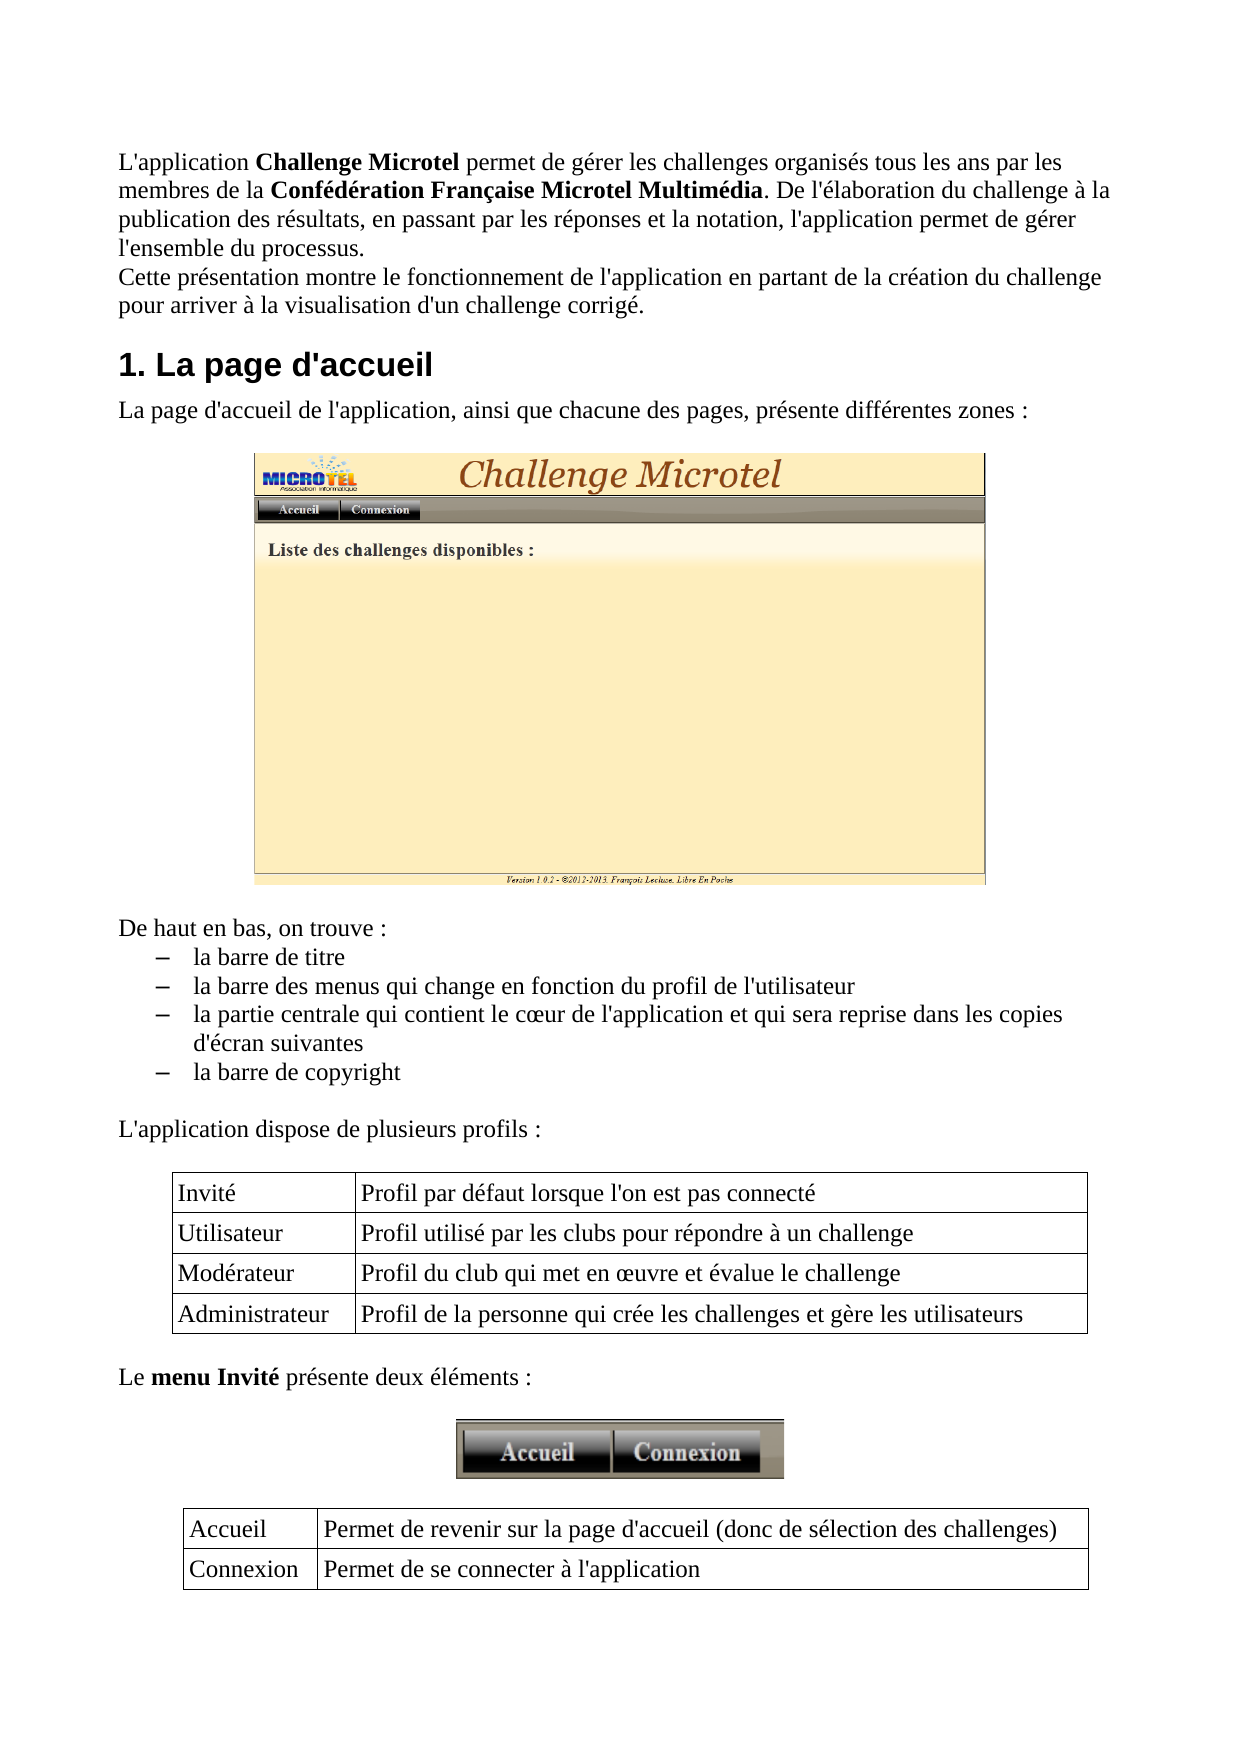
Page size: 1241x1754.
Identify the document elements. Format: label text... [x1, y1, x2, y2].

table_cell Profil utilisé par les clubs pour répondre à un challenge [356, 1213, 1087, 1253]
text L'application Challenge Microtel permet de gérer les challenges organisés tous les ans par les membres de la Confédération Française Microtel Multimédia. De l'élaboration du challenge à la publication des résultats, en passant par les réponses et la notation, l'application permet de gérer l'ensemble du processus. [118, 147, 1122, 262]
text L'application dispose de plusieurs profils : [118, 1114, 1122, 1143]
table_cell Permet de se connecter à l'application [318, 1549, 1088, 1588]
table_cell Utilisateur [173, 1213, 355, 1253]
list la barre de titre [156, 942, 1122, 971]
table_header Invité [173, 1173, 355, 1212]
text Le menu Invité présente deux éléments : [118, 1362, 1122, 1391]
list la partie centrale qui contient le cœur de l'application et qui sera reprise dans les copies d'écran suivantes [156, 999, 1122, 1057]
list la barre des menus qui change en fonction du profil de l'utilisateur [156, 971, 1122, 999]
table_header Accueil [184, 1509, 317, 1548]
table_cell Modérateur [173, 1254, 355, 1293]
table_cell Profil du club qui met en œuvre et évalue le challenge [356, 1254, 1087, 1293]
text De haut en bas, on trouve : [118, 913, 1122, 942]
subtitle 1. La page d'accueil [118, 344, 1122, 383]
table_header Profil par défaut lorsque l'on est pas connecté [356, 1173, 1087, 1212]
text La page d'accueil de l'application, ainsi que chacune des pages, présente différentes zones : [118, 396, 1122, 424]
list la barre de copyright [156, 1057, 1122, 1086]
table_cell Profil de la personne qui crée les challenges et gère les utilisateurs [356, 1294, 1087, 1333]
table_cell Connexion [184, 1549, 317, 1588]
text Cette présentation montre le fonctionnement de l'application en partant de la création du challenge pour arriver à la visualisation d'un challenge corrigé. [118, 262, 1122, 319]
table_cell Administrateur [173, 1294, 355, 1333]
table_header Permet de revenir sur la page d'accueil (donc de sélection des challenges) [318, 1509, 1088, 1548]
